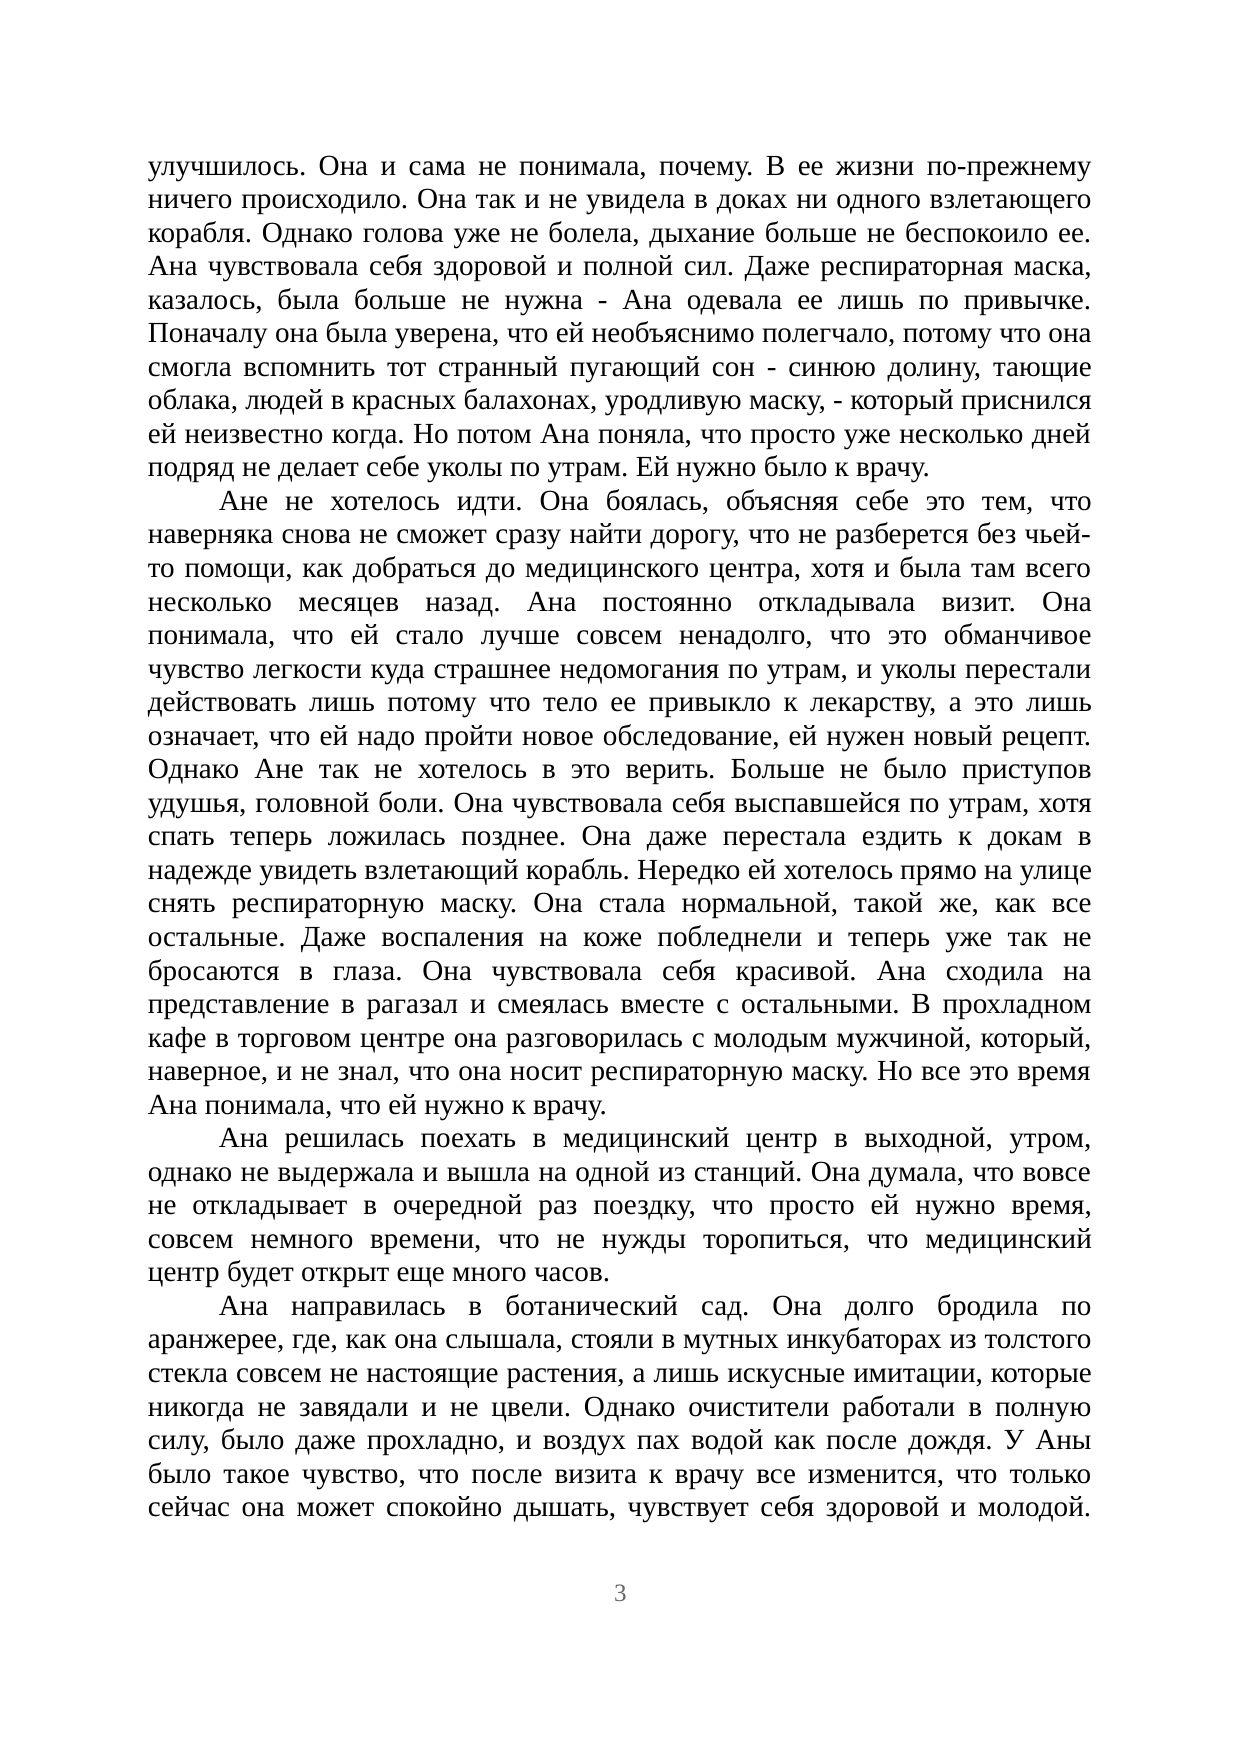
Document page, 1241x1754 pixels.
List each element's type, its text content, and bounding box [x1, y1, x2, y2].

text Ана направилась в ботанический сад. Она долго бродила по аранжерее, где, как она слышала, стояли в мутных инкубаторах из толстого стекла совсем не настоящие растения, а лишь искусные имитации, которые никогда не завядали и не цвели. Однако очистители работали в полную силу, было даже прохладно, и воздух пах водой как после дождя. У Аны было такое чувство, что после визита к врачу все изменится, что только сейчас она может спокойно дышать, чувствует себя здоровой и молодой. [148, 1288, 1093, 1523]
text Ана решилась поехать в медицинский центр в выходной, утром, однако не выдержала и вышла на одной из станций. Она думала, что вовсе не откладывает в очередной раз поездку, что просто ей нужно время, совсем немного времени, что не нужды торопиться, что медицинский центр будет открыт еще много часов. [148, 1120, 1093, 1288]
text Ане не хотелось идти. Она боялась, объясняя себе это тем, что наверняка снова не сможет сразу найти дорогу, что не разберется без чьей-то помощи, как добраться до медицинского центра, хотя и была там всего несколько месяцев назад. Ана постоянно откладывала визит. Она понимала, что ей стало лучше совсем ненадолго, что это обманчивое чувство легкости куда страшнее недомогания по утрам, и уколы перестали действовать лишь потому что тело ее привыкло к лекарству, а это лишь означает, что ей надо пройти новое обследование, ей нужен новый рецепт. Однако Ане так не хотелось в это верить. Больше не было приступов удушья, головной боли. Она чувствовала себя выспавшейся по утрам, хотя спать теперь ложилась позднее. Она даже перестала ездить к докам в надежде увидеть взлетающий корабль. Нередко ей хотелось прямо на улице снять респираторную маску. Она стала нормальной, такой же, как все остальные. Даже воспаления на коже побледнели и теперь уже так не бросаются в глаза. Она чувствовала себя красивой. Ана сходила на представление в рагазал и смеялась вместе с остальными. В прохладном кафе в торговом центре она разговорилась с молодым мужчиной, который, наверное, и не знал, что она носит респираторную маску. Но все это время Ана понимала, что ей нужно к врачу. [148, 483, 1093, 1120]
text улучшилось. Она и сама не понимала, почему. В ее жизни по-прежнему ничего происходило. Она так и не увидела в доках ни одного взлетающего корабля. Однако голова уже не болела, дыхание больше не беспокоило ее. Ана чувствовала себя здоровой и полной сил. Даже респираторная маска, казалось, была больше не нужна - Ана одевала ее лишь по привычке. Поначалу она была уверена, что ей необъяснимо полегчало, потому что она смогла вспомнить тот странный пугающий сон - синюю долину, тающие облака, людей в красных балахонах, уродливую маску, - который приснился ей неизвестно когда. Но потом Ана поняла, что просто уже несколько дней подряд не делает себе уколы по утрам. Ей нужно было к врачу. [148, 148, 1093, 483]
